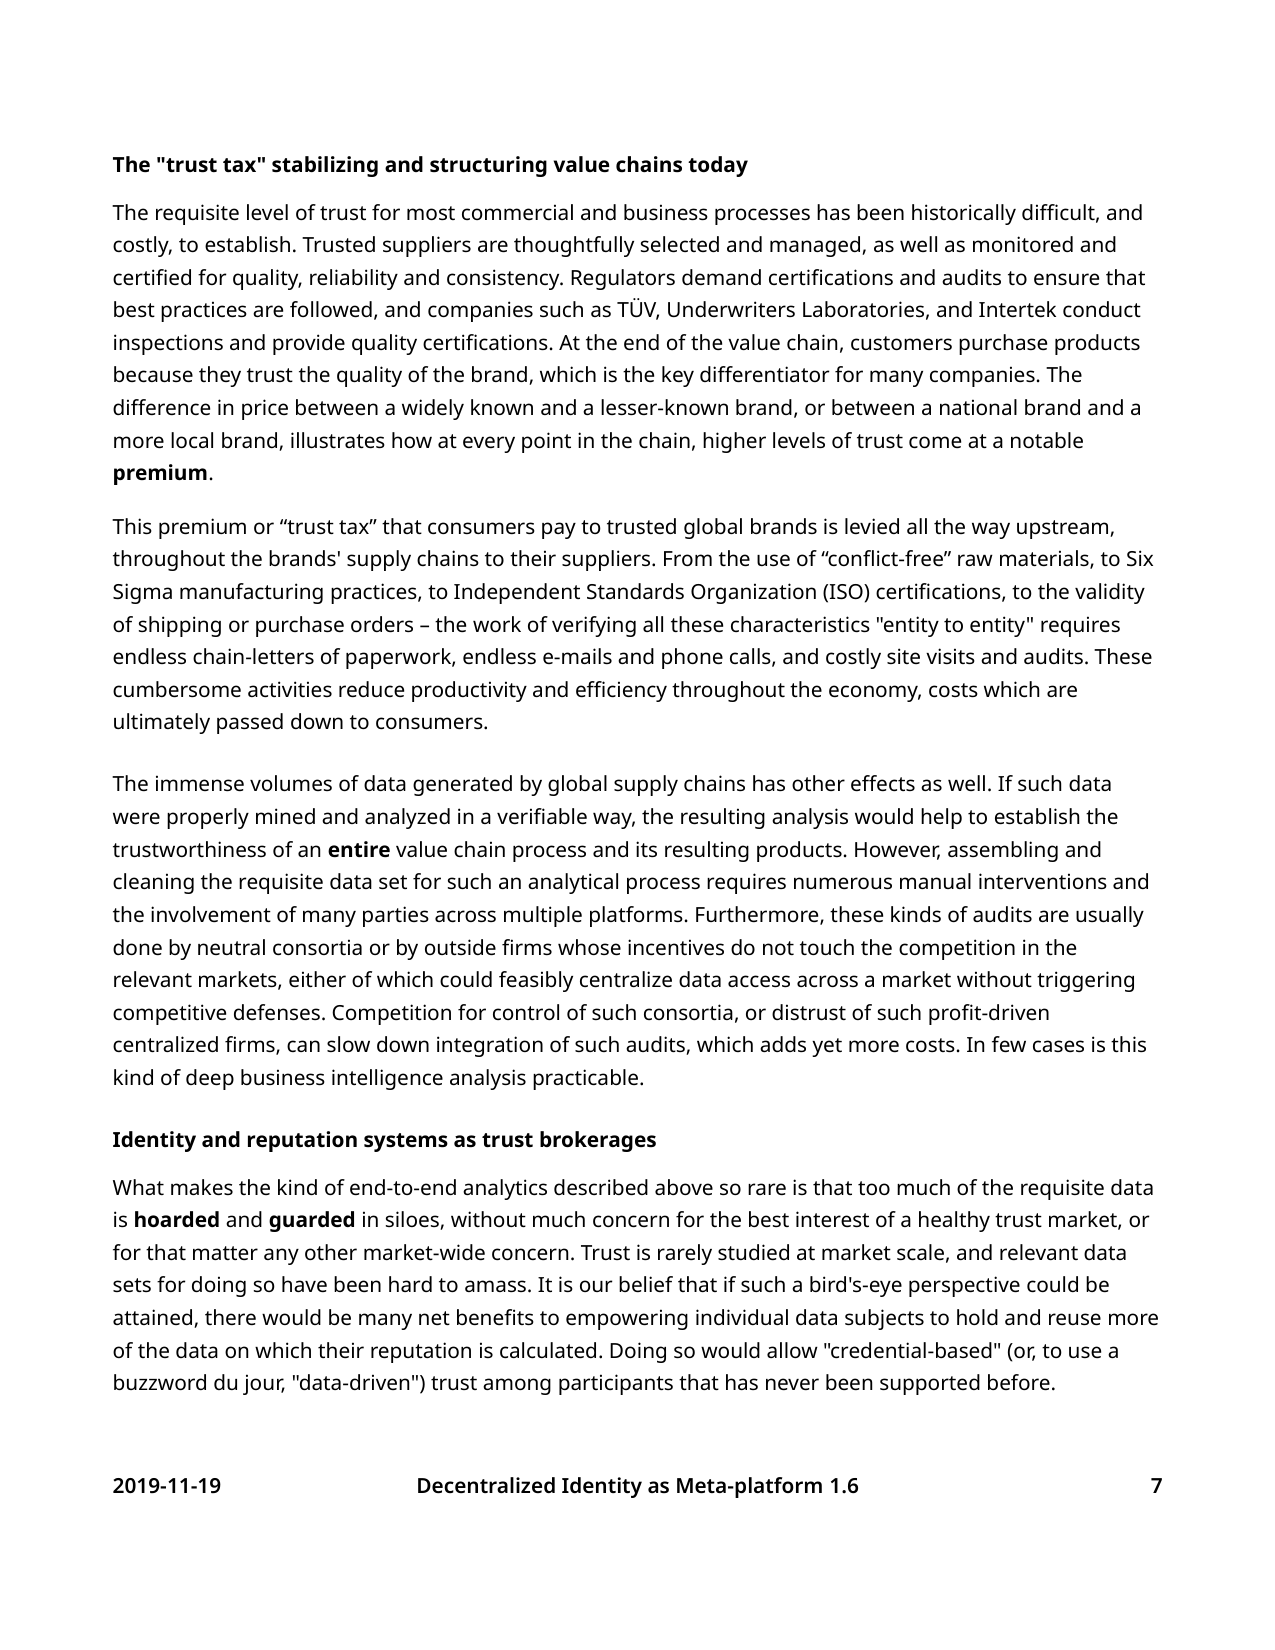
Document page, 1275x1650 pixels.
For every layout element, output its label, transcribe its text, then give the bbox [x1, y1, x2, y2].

text This premium or “trust tax” that consumers pay to trusted global brands is levied all the way upstream, throughout the brands' supply chains to their suppliers. From the use of “conflict-free” raw materials, to Six Sigma manufacturing practices, to Independent Standards Organization (ISO) certifications, to the validity of shipping or purchase orders – the work of verifying all these characteristics "entity to entity" requires endless chain-letters of paperwork, endless e-mails and phone calls, and costly site visits and audits. These cumbersome activities reduce productivity and efficiency throughout the economy, costs which are ultimately passed down to consumers. [112, 512, 1162, 736]
text What makes the kind of end-to-end analytics described above so rare is that too much of the requisite data is hoarded and guarded in siloes, without much concern for the best interest of a healthy trust market, or for that matter any other market-wide concern. Trust is rarely studied at market scale, and relevant data sets for doing so have been hard to amass. It is our belief that if such a bird's-eye perspective could be attained, there would be many net benefits to empowering individual data subjects to hold and reuse more of the data on which their reputation is calculated. Doing so would allow "credential-based" (or, to use a buzzword du jour, "data-driven") trust among participants that has never been supported before. [112, 1173, 1162, 1397]
subtitle Identity and reputation systems as trust brokerages [112, 1125, 1162, 1153]
text The immense volumes of data generated by global supply chains has other effects as well. If such data were properly mined and analyzed in a verifiable way, the resulting analysis would help to establish the trustworthiness of an entire value chain process and its resulting products. However, assembling and cleaning the requisite data set for such an analytical process requires numerous manual interventions and the involvement of many parties across multiple platforms. Furthermore, these kinds of audits are usually done by neutral consortia or by outside firms whose incentives do not touch the competition in the relevant markets, either of which could feasibly centralize data access across a market without triggering competitive defenses. Competition for control of such consortia, or distrust of such profit-driven centralized firms, can slow down integration of such audits, which adds yet more costs. In few cases is this kind of deep business intelligence analysis practicable. [112, 769, 1162, 1091]
text The requisite level of trust for most commercial and business processes has been historically difficult, and costly, to establish. Trusted suppliers are thoughtfully selected and managed, as well as monitored and certified for quality, reliability and consistency. Regulators demand certifications and audits to ensure that best practices are followed, and companies such as TÜV, Underwriters Laboratories, and Intertek conduct inspections and provide quality certifications. At the end of the value chain, customers purchase products because they trust the quality of the brand, which is the key differentiator for many companies. The difference in price between a widely known and a lesser-known brand, or between a national brand and a more local brand, illustrates how at every point in the chain, higher levels of trust come at a notable premium. [112, 198, 1162, 487]
subtitle The "trust tax" stabilizing and structuring value chains today [112, 150, 1162, 178]
